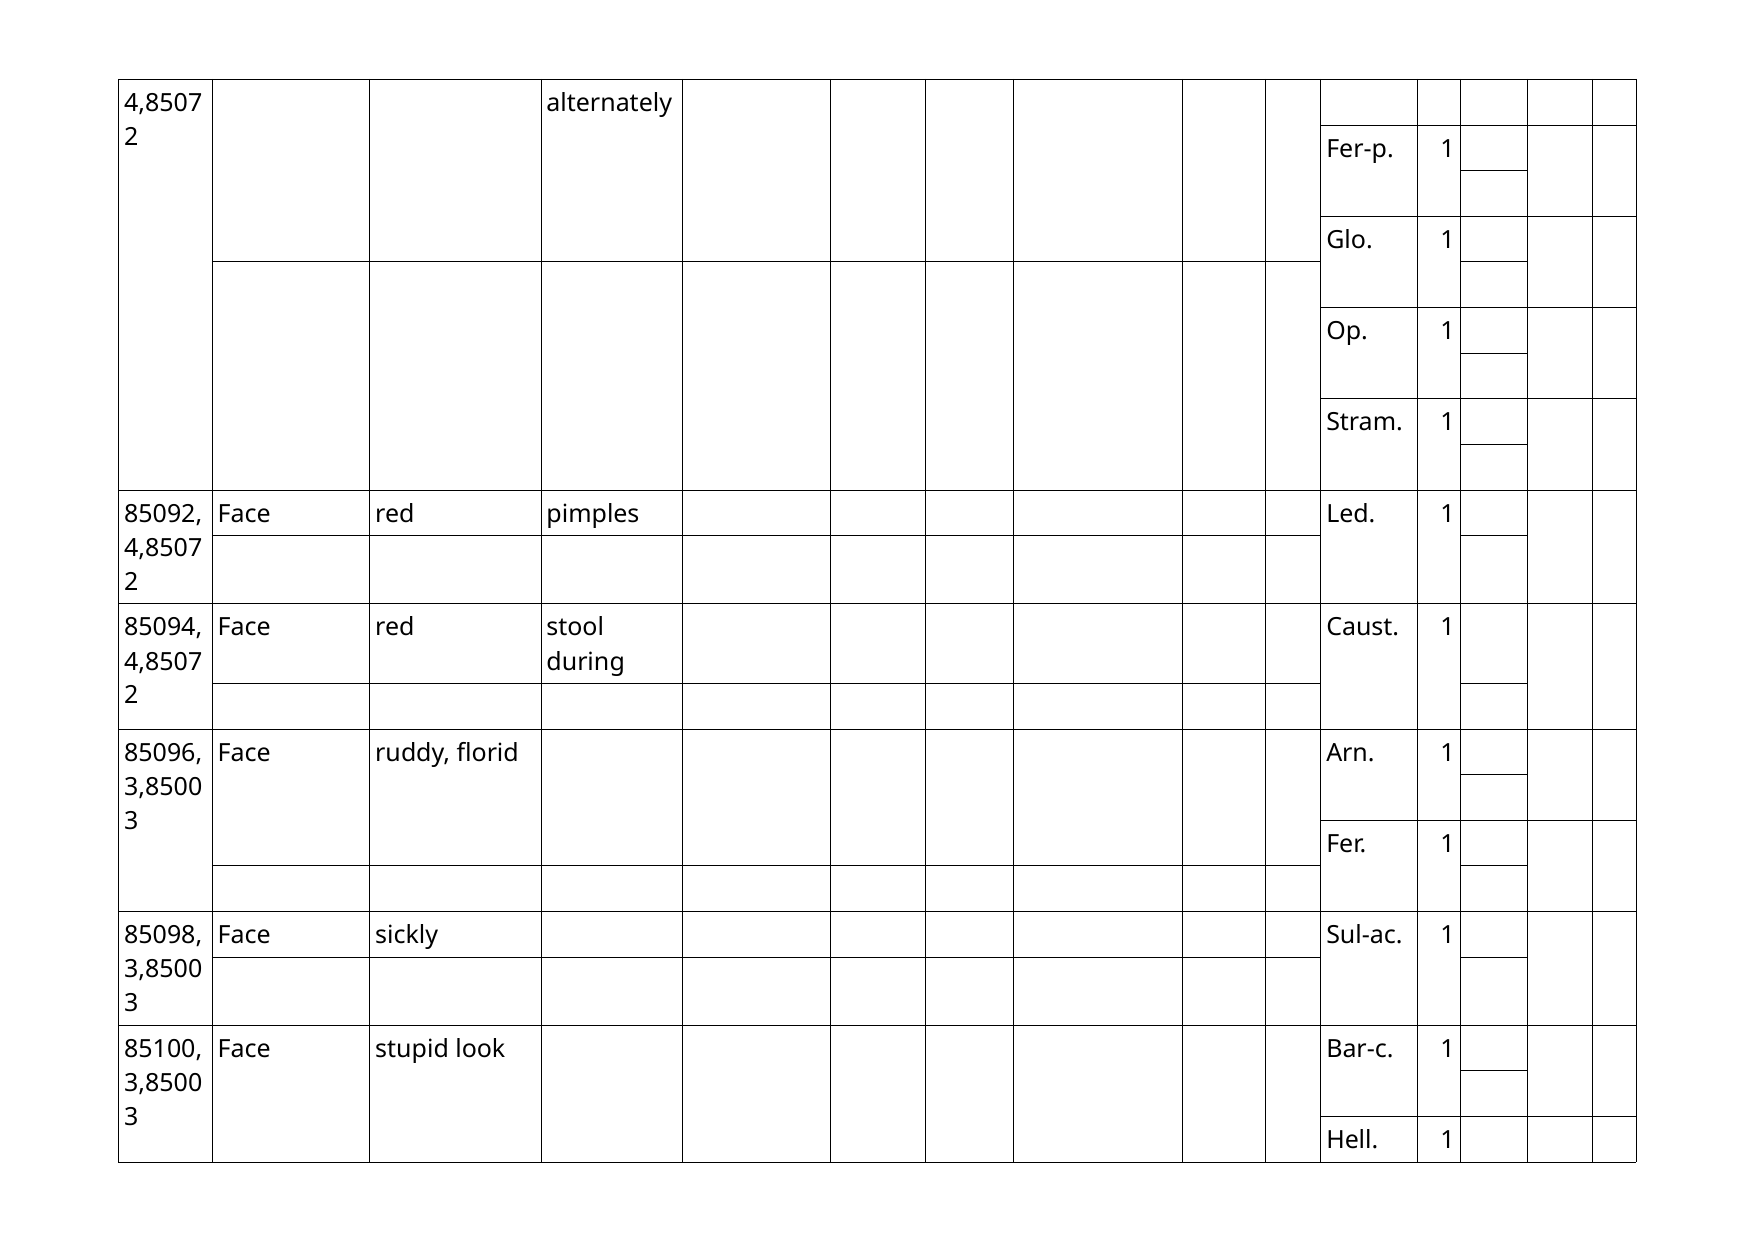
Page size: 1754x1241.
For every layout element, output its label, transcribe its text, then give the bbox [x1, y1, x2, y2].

table_cell 1 [1418, 912, 1460, 1025]
table_cell [1014, 262, 1182, 489]
table_cell alternately [542, 80, 682, 261]
table_cell [926, 491, 1013, 535]
table_cell [926, 1026, 1013, 1162]
table_cell [831, 912, 925, 957]
table_cell [1183, 912, 1265, 957]
table_cell 1 [1418, 821, 1460, 911]
table_cell [1014, 730, 1182, 865]
table_cell [1461, 171, 1527, 216]
table_cell [683, 491, 830, 535]
table_cell 1 [1418, 217, 1460, 307]
table_cell [1266, 866, 1320, 911]
table_cell [683, 80, 830, 261]
table_cell [1528, 491, 1592, 603]
table_cell [1593, 821, 1636, 911]
table_cell [542, 684, 682, 728]
table_cell [1528, 399, 1592, 489]
table_cell [1183, 866, 1265, 911]
table_cell [1266, 958, 1320, 1025]
table_cell [926, 536, 1013, 603]
table_cell [926, 912, 1013, 957]
table_cell 1 [1418, 1026, 1460, 1116]
table_cell [831, 730, 925, 865]
table_cell [213, 958, 369, 1025]
table_cell Fer-p. [1321, 126, 1417, 216]
table_cell [542, 1026, 682, 1162]
table_cell [1014, 536, 1182, 603]
table_cell 85096,3,85003 [119, 730, 212, 911]
table_cell [1461, 912, 1527, 957]
table_cell [1461, 491, 1527, 535]
table_cell [1461, 604, 1527, 683]
table_cell [1593, 604, 1636, 728]
table_cell [542, 262, 682, 489]
table_cell sickly [370, 912, 541, 957]
table_cell [213, 262, 369, 489]
table_cell 85098,3,85003 [119, 912, 212, 1025]
table_cell 1 [1418, 399, 1460, 489]
table_cell 1 [1418, 308, 1460, 398]
table_cell [213, 684, 369, 728]
table_cell Sul-ac. [1321, 912, 1417, 1025]
table_cell [370, 80, 541, 261]
table_cell ruddy, florid [370, 730, 541, 865]
table_cell [1528, 308, 1592, 398]
table_cell [683, 684, 830, 728]
table_cell [1593, 80, 1636, 124]
table_cell [1418, 80, 1460, 124]
table_cell [370, 684, 541, 728]
table_cell [831, 866, 925, 911]
table_cell [1593, 730, 1636, 820]
table_cell [1461, 1117, 1527, 1162]
table_cell Caust. [1321, 604, 1417, 728]
table_cell [683, 730, 830, 865]
table_cell [370, 866, 541, 911]
table_cell Arn. [1321, 730, 1417, 820]
table_cell [213, 80, 369, 261]
table_cell Face [213, 1026, 369, 1162]
table_cell [683, 958, 830, 1025]
table_cell Face [213, 491, 369, 535]
table_cell Bar-c. [1321, 1026, 1417, 1116]
table_cell [1461, 730, 1527, 774]
table_cell [1461, 821, 1527, 865]
table_cell [1266, 80, 1320, 261]
table_cell 1 [1418, 1117, 1460, 1162]
table_cell Fer. [1321, 821, 1417, 911]
table_cell [1461, 354, 1527, 398]
table_cell [1528, 1026, 1592, 1116]
table_cell [1461, 775, 1527, 820]
table_cell [1461, 399, 1527, 444]
table_cell [926, 604, 1013, 683]
table_cell [1461, 1026, 1527, 1070]
table_cell [831, 536, 925, 603]
table_cell [1014, 958, 1182, 1025]
table_cell [831, 958, 925, 1025]
table_cell [1593, 912, 1636, 1025]
table_cell [1014, 866, 1182, 911]
table_cell [370, 262, 541, 489]
table_cell [370, 958, 541, 1025]
table_cell [1461, 536, 1527, 603]
table_cell [1266, 536, 1320, 603]
table_cell [1266, 1026, 1320, 1162]
table_cell Led. [1321, 491, 1417, 603]
table_cell [683, 536, 830, 603]
table_cell [1321, 80, 1417, 124]
table_cell [1183, 604, 1265, 683]
table_cell 4,85072 [119, 80, 212, 489]
table_cell [683, 1026, 830, 1162]
table_cell [1528, 1117, 1592, 1162]
table_cell Hell. [1321, 1117, 1417, 1162]
table_cell 1 [1418, 491, 1460, 603]
table_cell [926, 684, 1013, 728]
table_cell [1593, 491, 1636, 603]
table_cell [1014, 912, 1182, 957]
table_cell [926, 958, 1013, 1025]
table_cell [1014, 604, 1182, 683]
table_cell [1266, 730, 1320, 865]
table_cell [1461, 684, 1527, 728]
table_cell Op. [1321, 308, 1417, 398]
table_cell [1461, 445, 1527, 489]
table_cell Face [213, 730, 369, 865]
table_cell Stram. [1321, 399, 1417, 489]
table_cell Face [213, 912, 369, 957]
table_cell [1528, 604, 1592, 728]
table_cell 1 [1418, 126, 1460, 216]
table_cell [213, 866, 369, 911]
table_cell pimples [542, 491, 682, 535]
table_cell [1183, 80, 1265, 261]
table_cell [1183, 730, 1265, 865]
table_cell [542, 536, 682, 603]
table_cell [1183, 1026, 1265, 1162]
table_cell [683, 912, 830, 957]
table_cell [542, 730, 682, 865]
table_cell [542, 866, 682, 911]
table_cell 85100,3,85003 [119, 1026, 212, 1162]
table_cell 85092,4,85072 [119, 491, 212, 603]
table_cell [1461, 958, 1527, 1025]
table_cell [831, 491, 925, 535]
table_cell [1461, 126, 1527, 170]
table_cell [1528, 730, 1592, 820]
table_cell [1593, 1117, 1636, 1162]
table_cell [1593, 217, 1636, 307]
table_cell [1183, 536, 1265, 603]
table_cell [926, 730, 1013, 865]
table_cell [1461, 866, 1527, 911]
table_cell [1014, 1026, 1182, 1162]
table_cell [683, 604, 830, 683]
table_cell Face [213, 604, 369, 683]
table_cell [370, 536, 541, 603]
table_cell [1593, 399, 1636, 489]
table_cell [831, 684, 925, 728]
table_cell [1014, 491, 1182, 535]
table_cell [1183, 262, 1265, 489]
table_cell [1528, 821, 1592, 911]
table_cell [683, 262, 830, 489]
table_cell [831, 262, 925, 489]
table_cell Glo. [1321, 217, 1417, 307]
table_cell [1183, 958, 1265, 1025]
table_cell [1593, 308, 1636, 398]
table_cell [926, 262, 1013, 489]
table_cell [683, 866, 830, 911]
table_cell [213, 536, 369, 603]
table_cell [542, 958, 682, 1025]
table_cell [1014, 80, 1182, 261]
table_cell [1266, 912, 1320, 957]
table_cell red [370, 604, 541, 683]
table_cell [1461, 217, 1527, 261]
table_cell red [370, 491, 541, 535]
table_cell [1461, 308, 1527, 353]
table_cell stool during [542, 604, 682, 683]
table_cell [1183, 684, 1265, 728]
table_cell [1461, 262, 1527, 307]
table_cell [926, 866, 1013, 911]
table_cell [542, 912, 682, 957]
table_cell stupid look [370, 1026, 541, 1162]
table_cell 85094,4,85072 [119, 604, 212, 728]
table_cell [1528, 912, 1592, 1025]
table_cell [1266, 684, 1320, 728]
table_cell [1528, 126, 1592, 216]
table_cell [1461, 1071, 1527, 1116]
table_cell [1528, 217, 1592, 307]
table_cell [1266, 604, 1320, 683]
table_cell [1528, 80, 1592, 124]
table_cell [1461, 80, 1527, 124]
table_cell [831, 1026, 925, 1162]
table_cell [1593, 126, 1636, 216]
table_cell [1014, 684, 1182, 728]
table_cell 1 [1418, 730, 1460, 820]
table_cell [1183, 491, 1265, 535]
table_cell [1266, 491, 1320, 535]
table_cell [1266, 262, 1320, 489]
table_cell 1 [1418, 604, 1460, 728]
table_cell [1593, 1026, 1636, 1116]
table_cell [831, 604, 925, 683]
table_cell [926, 80, 1013, 261]
table_cell [831, 80, 925, 261]
